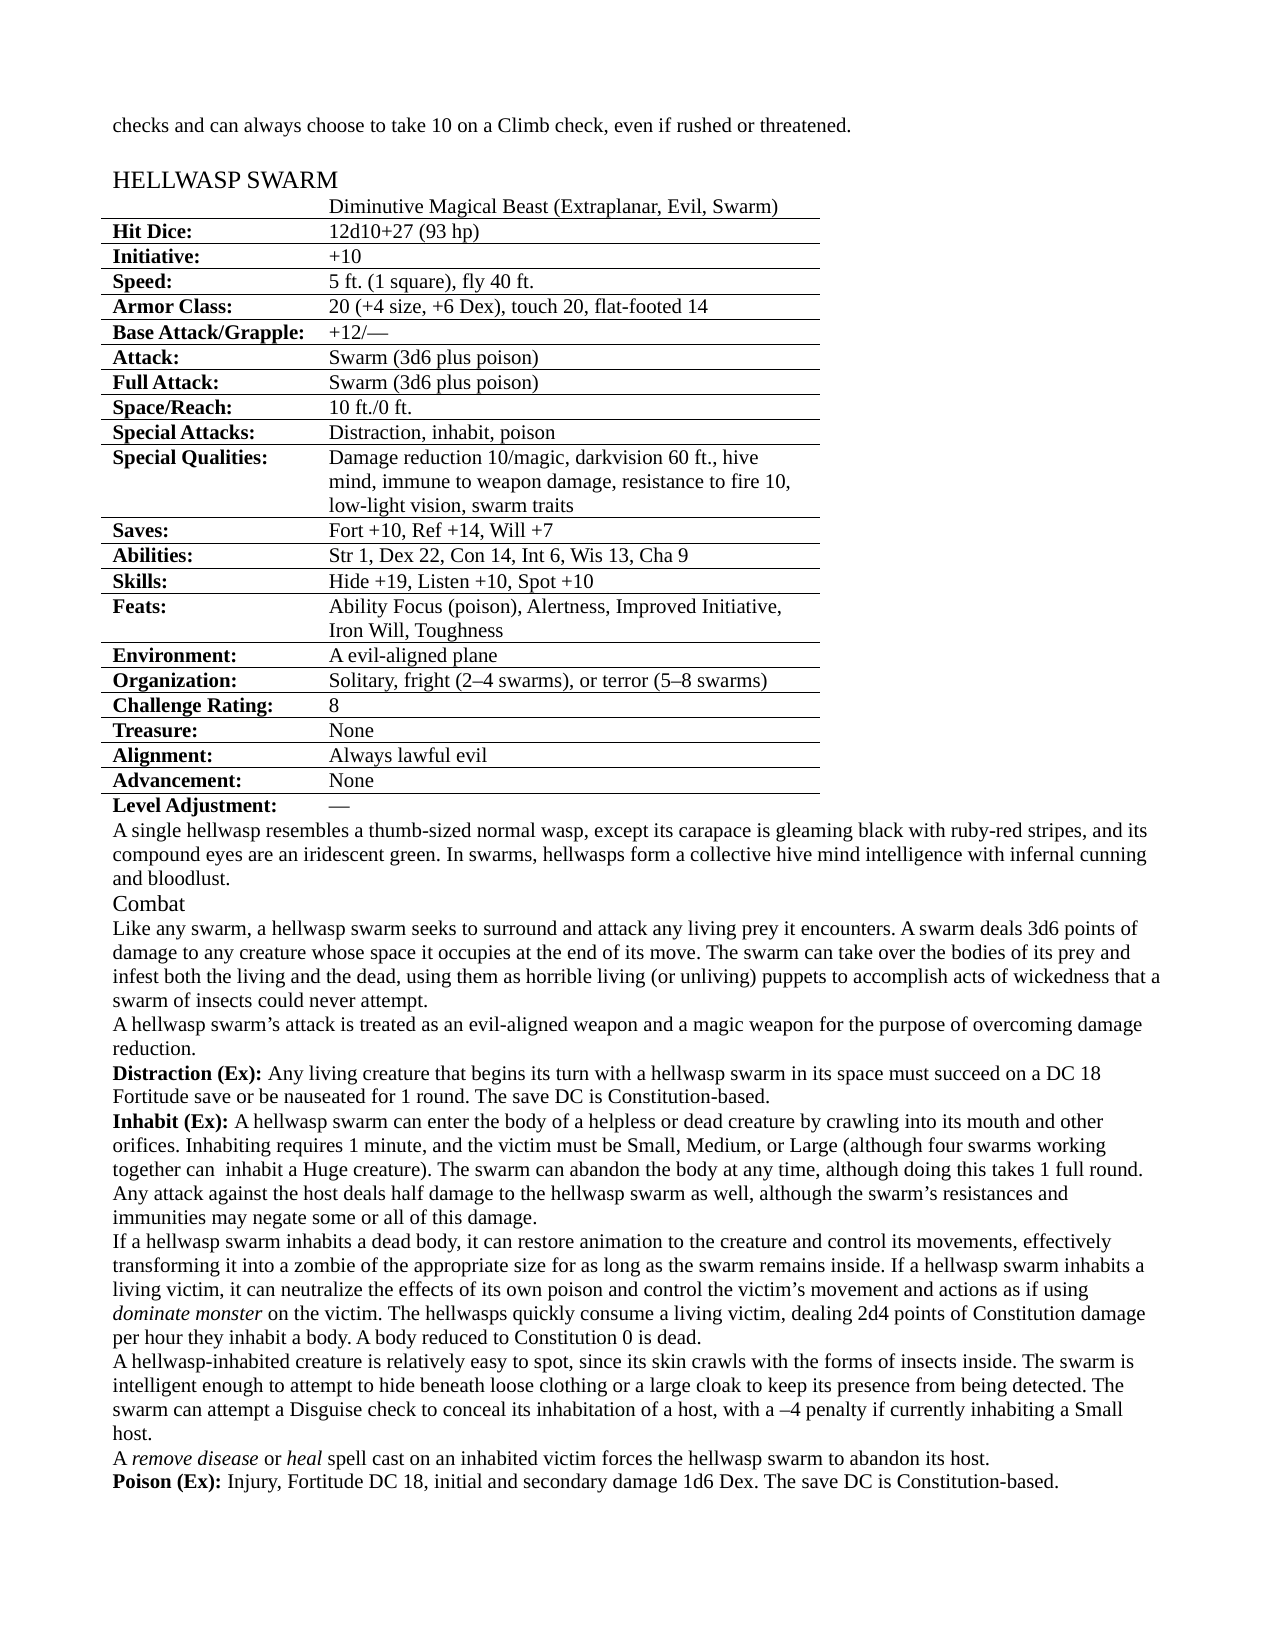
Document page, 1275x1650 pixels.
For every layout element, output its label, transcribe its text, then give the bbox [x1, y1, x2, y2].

text HELLWASP SWARM [112, 165, 1162, 194]
table_cell Full Attack: [101, 370, 317, 394]
table_cell Level Adjustment: [101, 794, 317, 817]
table_cell Armor Class: [101, 295, 317, 318]
table_cell Abilities: [101, 544, 317, 567]
table_cell Alignment: [101, 743, 317, 767]
text A hellwasp swarm’s attack is treated as an evil-aligned weapon and a magic weapon for the purpose of overcoming damage reduction. [112, 1012, 1162, 1060]
table_cell Base Attack/Grapple: [101, 320, 317, 344]
text Combat [112, 890, 1162, 916]
table_cell Special Attacks: [101, 420, 317, 444]
table_cell A evil-aligned plane [318, 643, 820, 667]
table_cell Solitary, fright (2–4 swarms), or terror (5–8 swarms) [318, 668, 820, 692]
table_cell Attack: [101, 345, 317, 369]
table_cell Hide +19, Listen +10, Spot +10 [318, 569, 820, 593]
table_cell +12/— [318, 320, 820, 344]
table_cell Swarm (3d6 plus poison) [318, 370, 820, 394]
table_cell None [318, 768, 820, 792]
text Inhabit (Ex): A hellwasp swarm can enter the body of a helpless or dead creature by crawling into its mouth and other orifices. Inhabiting requires 1 minute, and the victim must be Small, Medium, or Large (although four swarms working together can inhabit a Huge creature). The swarm can abandon the body at any time, although doing this takes 1 full round. Any attack against the host deals half damage to the hellwasp swarm as well, although the swarm’s resistances and immunities may negate some or all of this damage. [112, 1108, 1162, 1229]
table_cell Distraction, inhabit, poison [318, 420, 820, 444]
table_cell Advancement: [101, 768, 317, 792]
table_cell Special Qualities: [101, 445, 317, 517]
text checks and can always choose to take 10 on a Climb check, even if rushed or threatened. [112, 112, 1162, 137]
text A remove disease or heal spell cast on an inhabited victim forces the hellwasp swarm to abandon its host. [112, 1445, 1162, 1469]
text A single hellwasp resembles a thumb-sized normal wasp, except its carapace is gleaming black with ruby-red stripes, and its compound eyes are an iridescent green. In swarms, hellwasps form a collective hive mind intelligence with infernal cunning and bloodlust. [112, 817, 1162, 890]
text Like any swarm, a hellwasp swarm seeks to surround and attack any living prey it encounters. A swarm deals 3d6 points of damage to any creature whose space it occupies at the end of its move. The swarm can take over the bodies of its prey and infest both the living and the dead, using them as horrible living (or unliving) puppets to accomplish acts of wickedness that a swarm of insects could never attempt. [112, 916, 1162, 1012]
table_cell 12d10+27 (93 hp) [318, 219, 820, 243]
table_cell Swarm (3d6 plus poison) [318, 345, 820, 369]
table_cell Initiative: [101, 244, 317, 268]
table_cell Skills: [101, 569, 317, 593]
table_cell 5 ft. (1 square), fly 40 ft. [318, 269, 820, 293]
text Poison (Ex): Injury, Fortitude DC 18, initial and secondary damage 1d6 Dex. The save DC is Constitution-based. [112, 1469, 1162, 1493]
table_cell Speed: [101, 269, 317, 293]
table_cell Ability Focus (poison), Alertness, Improved Initiative, Iron Will, Toughness [318, 594, 820, 642]
table_cell Organization: [101, 668, 317, 692]
text A hellwasp-inhabited creature is relatively easy to spot, since its skin crawls with the forms of insects inside. The swarm is intelligent enough to attempt to hide beneath loose clothing or a large cloak to keep its presence from being detected. The swarm can attempt a Disguise check to conceal its inhabitation of a host, with a –4 penalty if currently inhabiting a Small host. [112, 1349, 1162, 1445]
table_header [101, 194, 317, 218]
table_cell Fort +10, Ref +14, Will +7 [318, 518, 820, 542]
table_cell Str 1, Dex 22, Con 14, Int 6, Wis 13, Cha 9 [318, 544, 820, 567]
table_cell Saves: [101, 518, 317, 542]
table_cell Hit Dice: [101, 219, 317, 243]
table_cell Challenge Rating: [101, 693, 317, 717]
table_cell 20 (+4 size, +6 Dex), touch 20, flat-footed 14 [318, 295, 820, 318]
table_cell Feats: [101, 594, 317, 642]
table_cell Space/Reach: [101, 395, 317, 419]
table_header Diminutive Magical Beast (Extraplanar, Evil, Swarm) [318, 194, 820, 218]
table_cell Always lawful evil [318, 743, 820, 767]
table_cell Treasure: [101, 718, 317, 742]
table_cell — [318, 794, 820, 817]
text If a hellwasp swarm inhabits a dead body, it can restore animation to the creature and control its movements, effectively transforming it into a zombie of the appropriate size for as long as the swarm remains inside. If a hellwasp swarm inhabits a living victim, it can neutralize the effects of its own poison and control the victim’s movement and actions as if using dominate monster on the victim. The hellwasps quickly consume a living victim, dealing 2d4 points of Constitution damage per hour they inhabit a body. A body reduced to Constitution 0 is dead. [112, 1229, 1162, 1349]
table_cell None [318, 718, 820, 742]
text Distraction (Ex): Any living creature that begins its turn with a hellwasp swarm in its space must succeed on a DC 18 Fortitude save or be nauseated for 1 round. The save DC is Constitution-based. [112, 1060, 1162, 1108]
table_cell +10 [318, 244, 820, 268]
table_cell Damage reduction 10/magic, darkvision 60 ft., hive mind, immune to weapon damage, resistance to fire 10, low-light vision, swarm traits [318, 445, 820, 517]
table_cell 10 ft./0 ft. [318, 395, 820, 419]
table_cell 8 [318, 693, 820, 717]
table_cell Environment: [101, 643, 317, 667]
